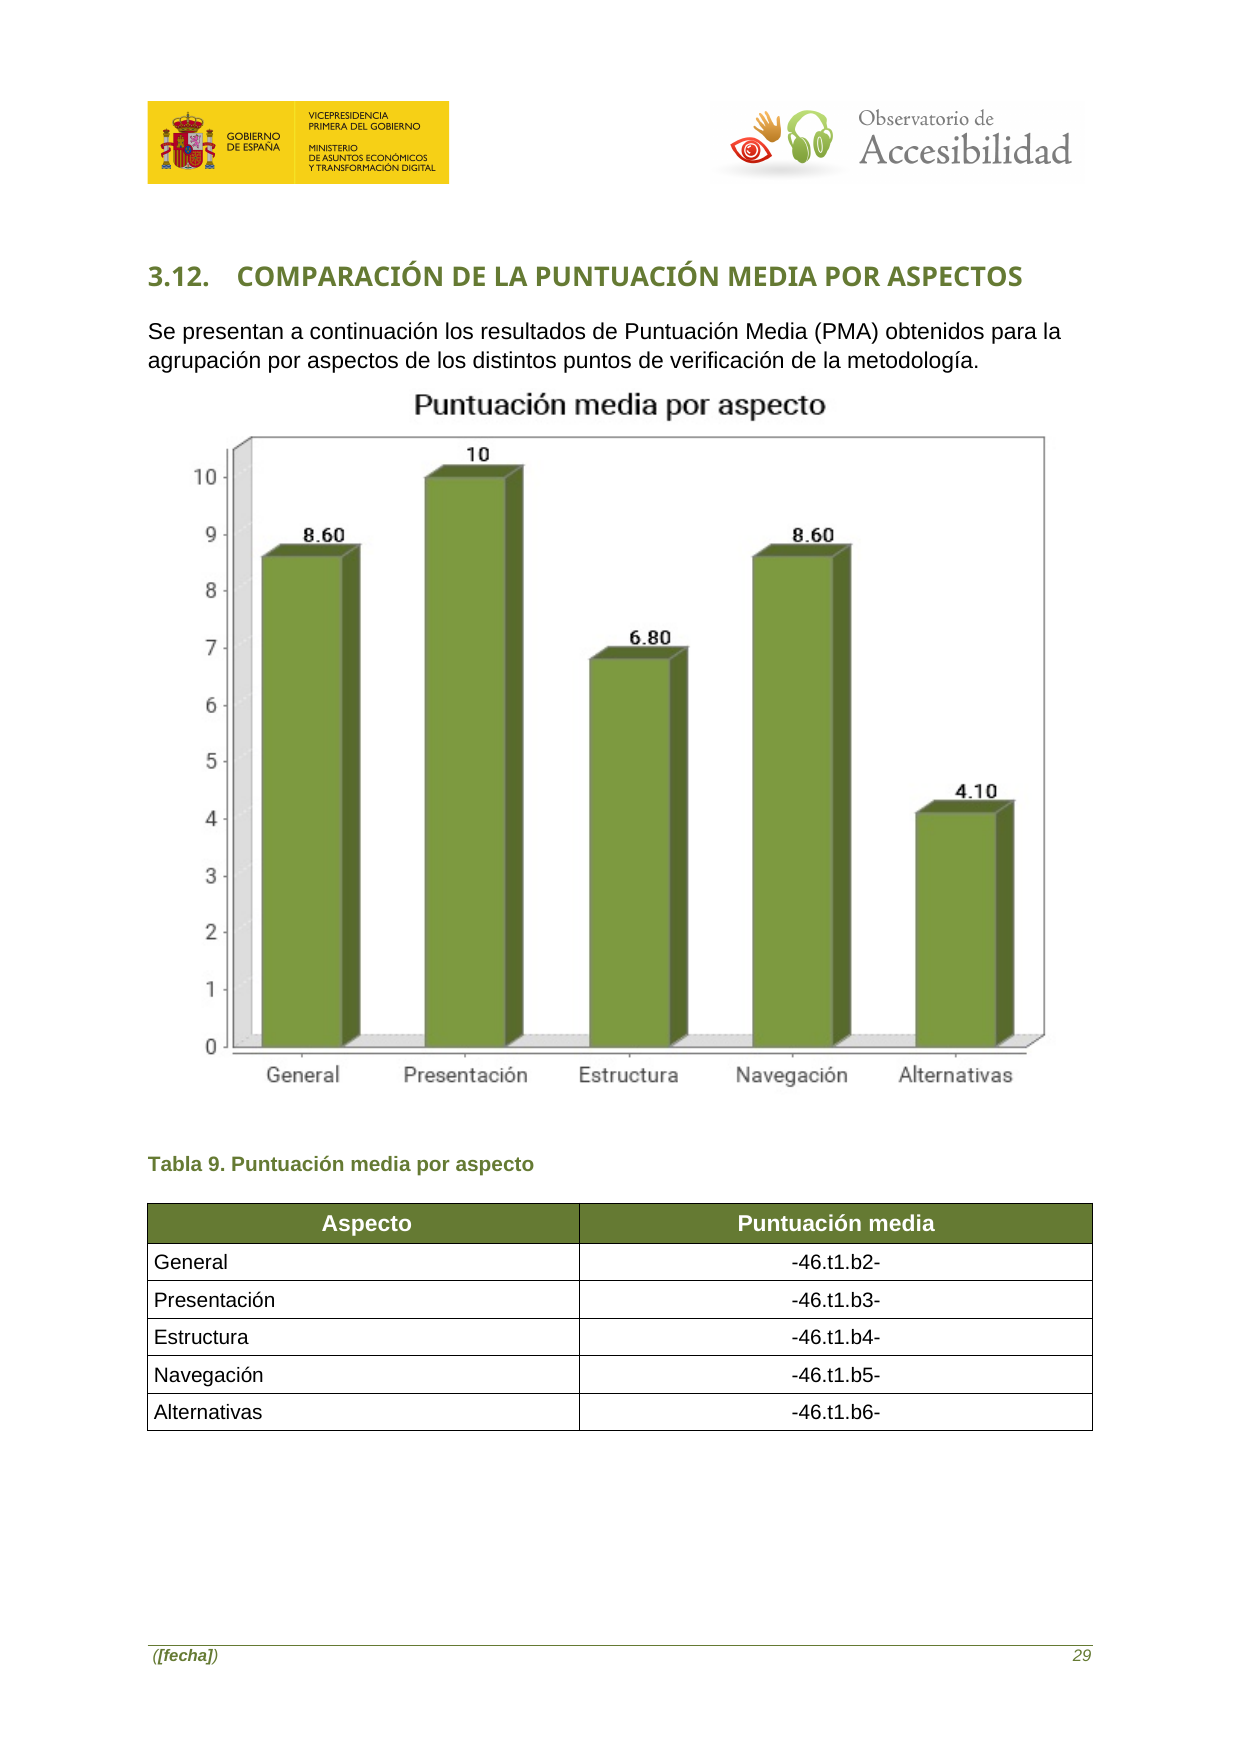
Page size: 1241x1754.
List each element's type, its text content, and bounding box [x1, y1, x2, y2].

table_cell General [148, 1244, 579, 1280]
picture [147, 101, 450, 184]
text Se presentan a continuación los resultados de Puntuación Media (PMA) obtenidos para la agrupación por aspectos de los distintos puntos de verificación de la metodología. [148, 318, 1092, 373]
picture [710, 101, 1086, 184]
subtitle Comparación de la puntuación media por aspectos [148, 257, 1092, 294]
picture [178, 388, 1062, 1098]
table_cell -46.t1.b3- [580, 1281, 1092, 1318]
table_cell -46.t1.b4- [580, 1319, 1092, 1355]
table_cell Estructura [148, 1319, 579, 1355]
table_cell -46.t1.b2- [580, 1244, 1092, 1280]
table_cell Alternativas [148, 1394, 579, 1430]
table_cell Presentación [148, 1281, 579, 1318]
table_header Aspecto [148, 1204, 579, 1243]
table_header Puntuación media [580, 1204, 1092, 1243]
table_cell -46.t1.b5- [580, 1356, 1092, 1393]
text Tabla 9. Puntuación media por aspecto [148, 1151, 1092, 1175]
table_cell Navegación [148, 1356, 579, 1393]
table_cell -46.t1.b6- [580, 1394, 1092, 1430]
